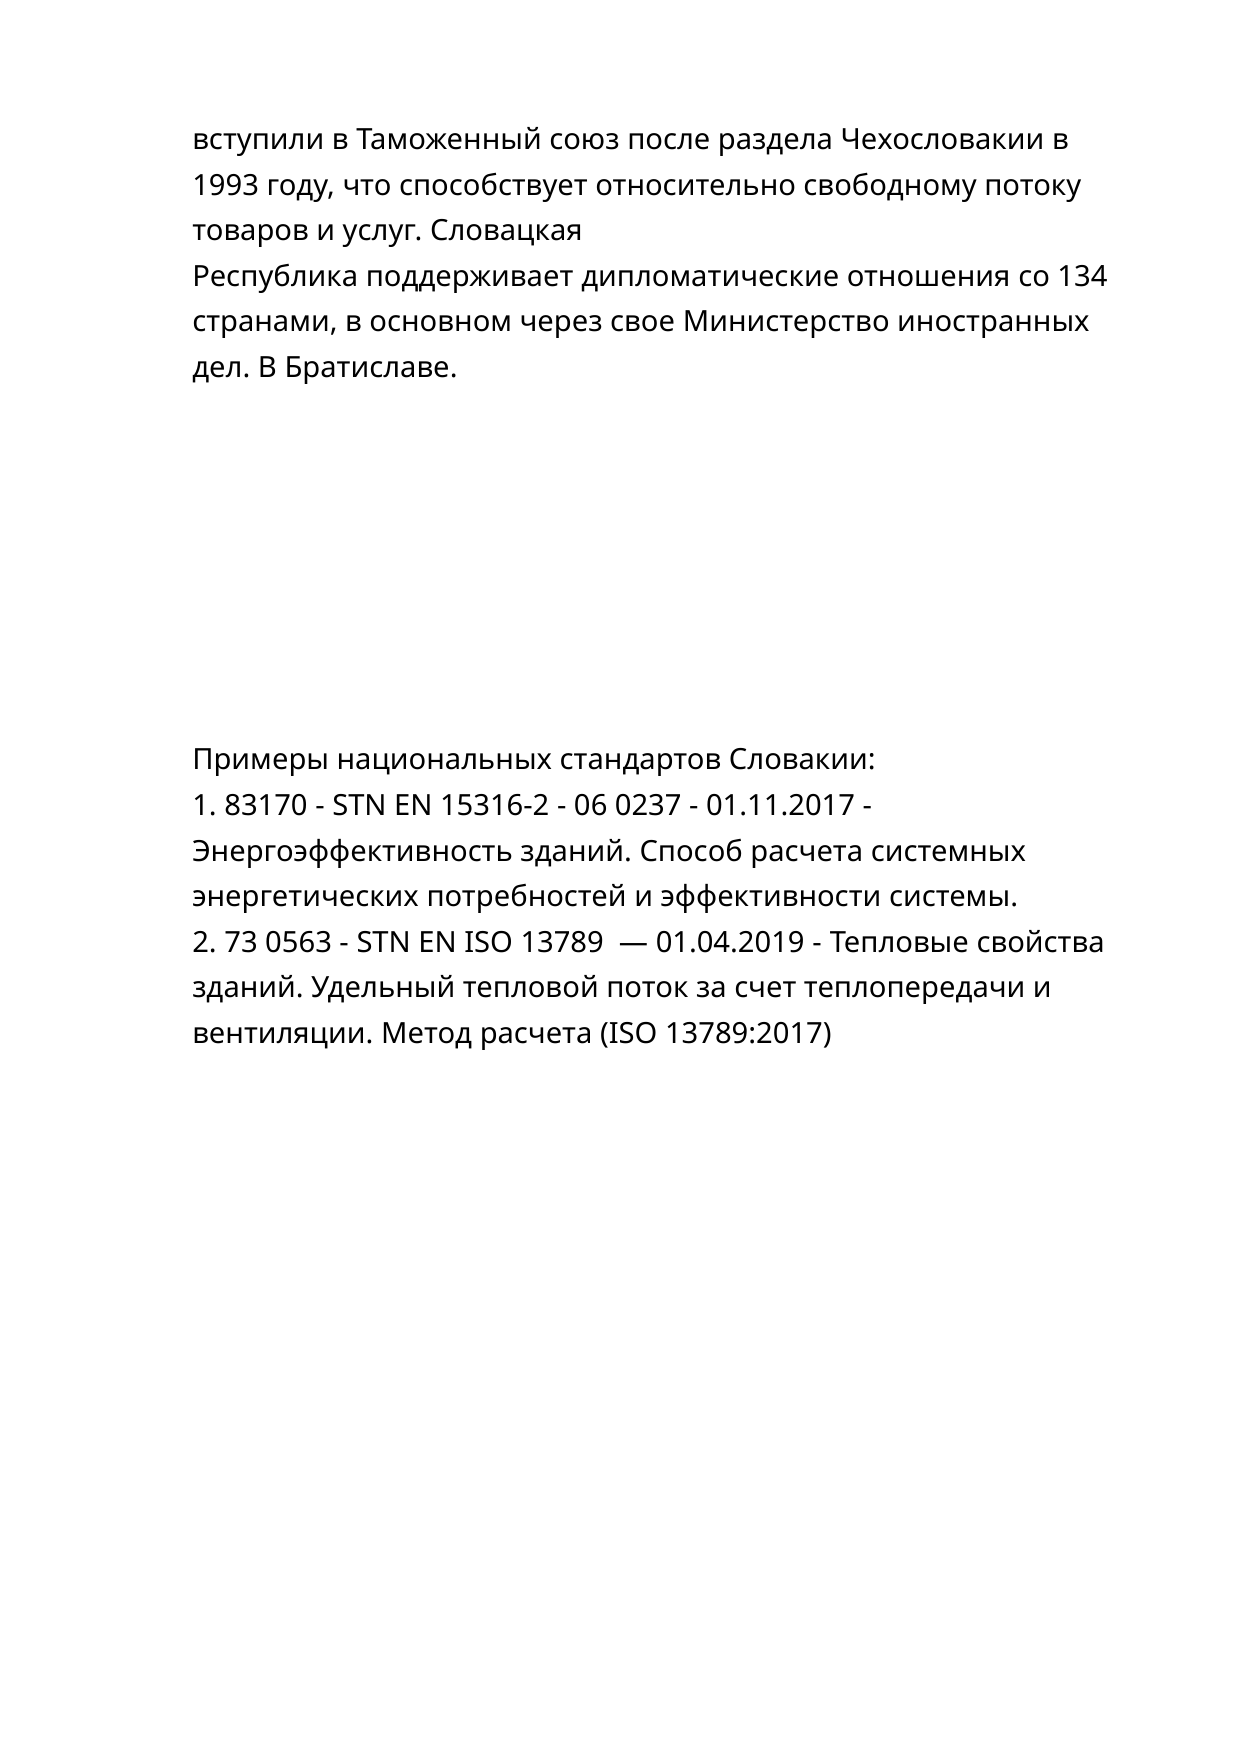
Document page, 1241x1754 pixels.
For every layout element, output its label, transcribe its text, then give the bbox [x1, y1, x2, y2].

text вступили в Таможенный союз после раздела Чехословакии в 1993 году, что способствует относительно свободному потоку товаров и услуг. Словацкая Республика поддерживает дипломатические отношения со 134 странами, в основном через свое Министерство иностранных дел. В Братиславе. [192, 118, 1122, 386]
text Примеры национальных стандартов Словакии: 1. 83170 - STN EN 15316-2 - 06 0237 - 01.11.2017 - Энергоэффективность зданий. Способ расчета системных энергетических потребностей и эффективности системы. 2. 73 0563 - STN EN ISO 13789 — 01.04.2019 - Тепловые свойства зданий. Удельный тепловой поток за счет теплопередачи и вентиляции. Метод расчета (ISO 13789:2017) [192, 693, 1122, 1052]
